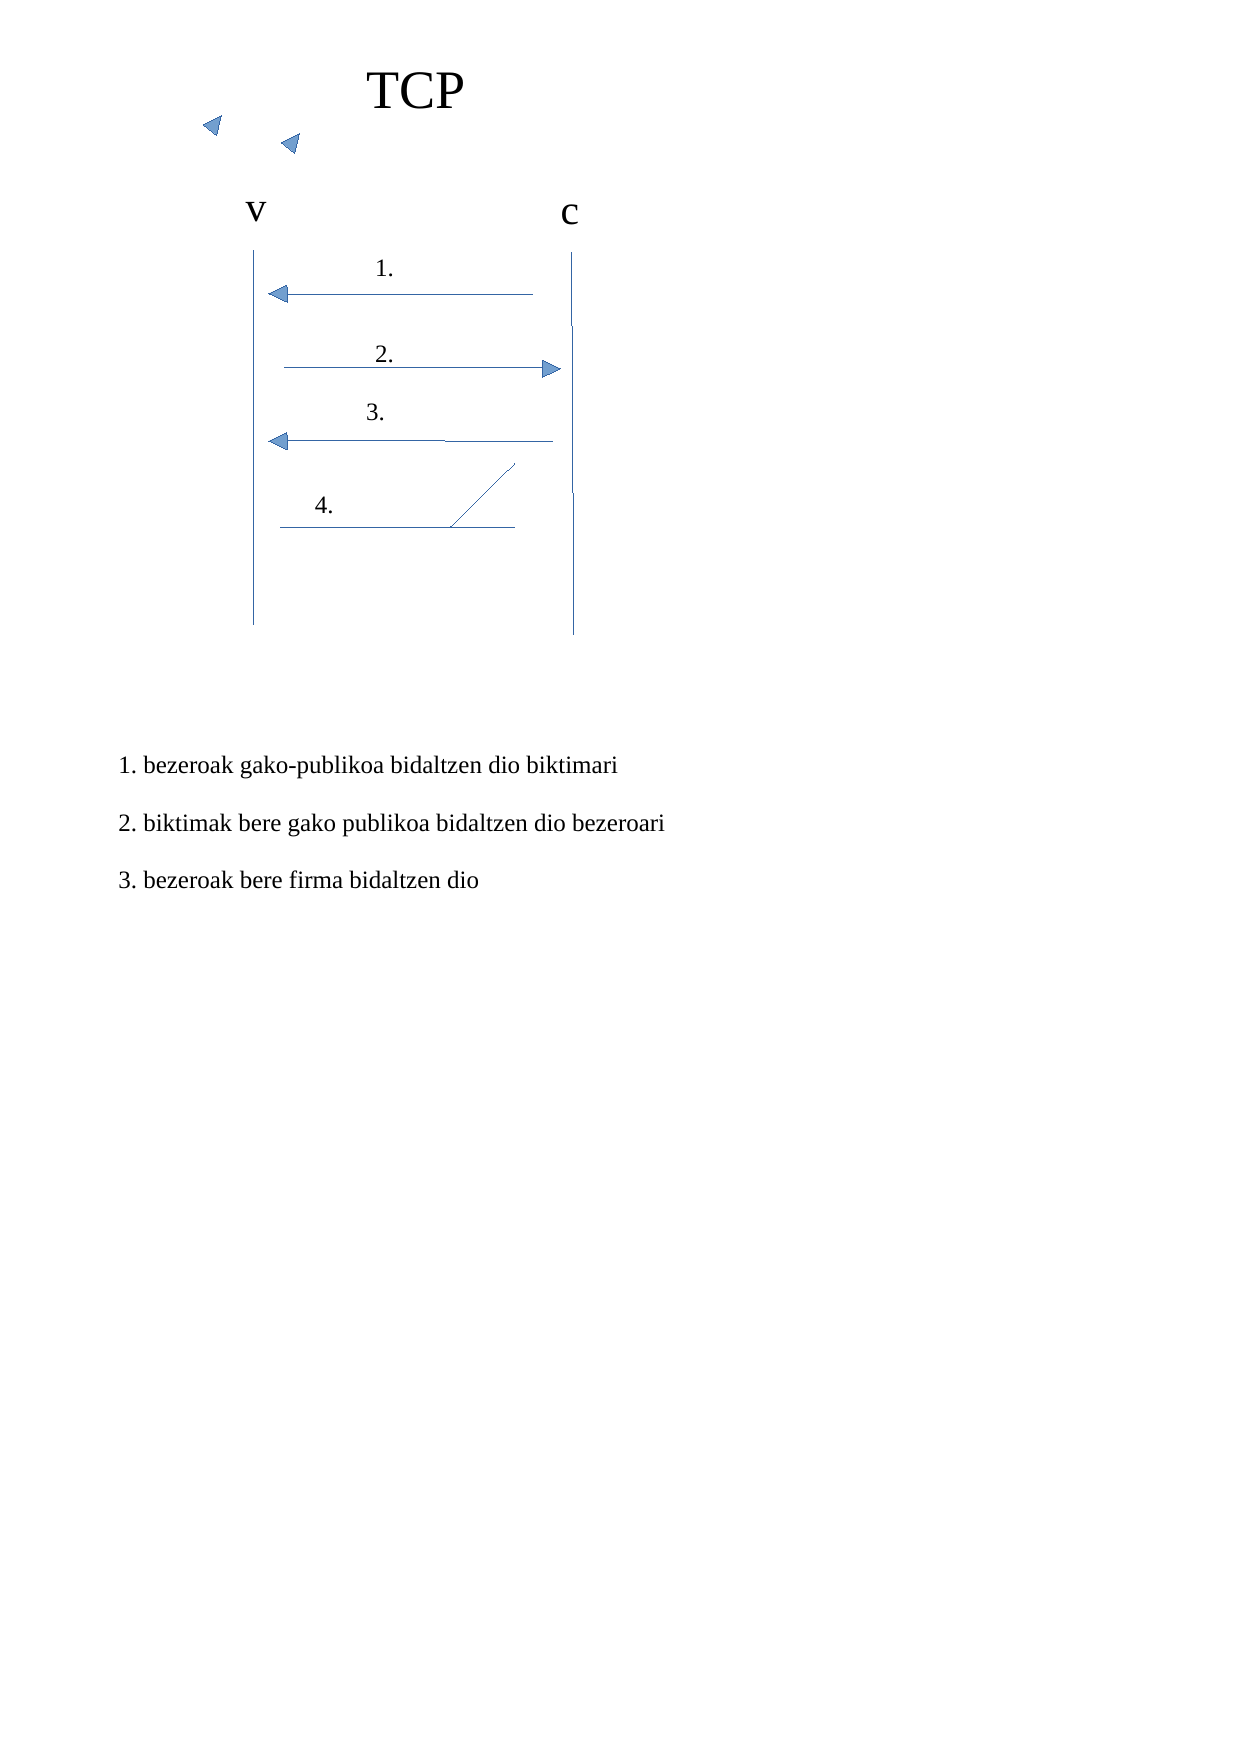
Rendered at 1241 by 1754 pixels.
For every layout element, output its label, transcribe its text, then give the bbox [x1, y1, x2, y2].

text 2. biktimak bere gako publikoa bidaltzen dio bezeroari [118, 808, 1122, 837]
text 3. bezeroak bere firma bidaltzen dio [118, 866, 1122, 894]
text 1. bezeroak gako-publikoa bidaltzen dio biktimari [118, 751, 1122, 779]
